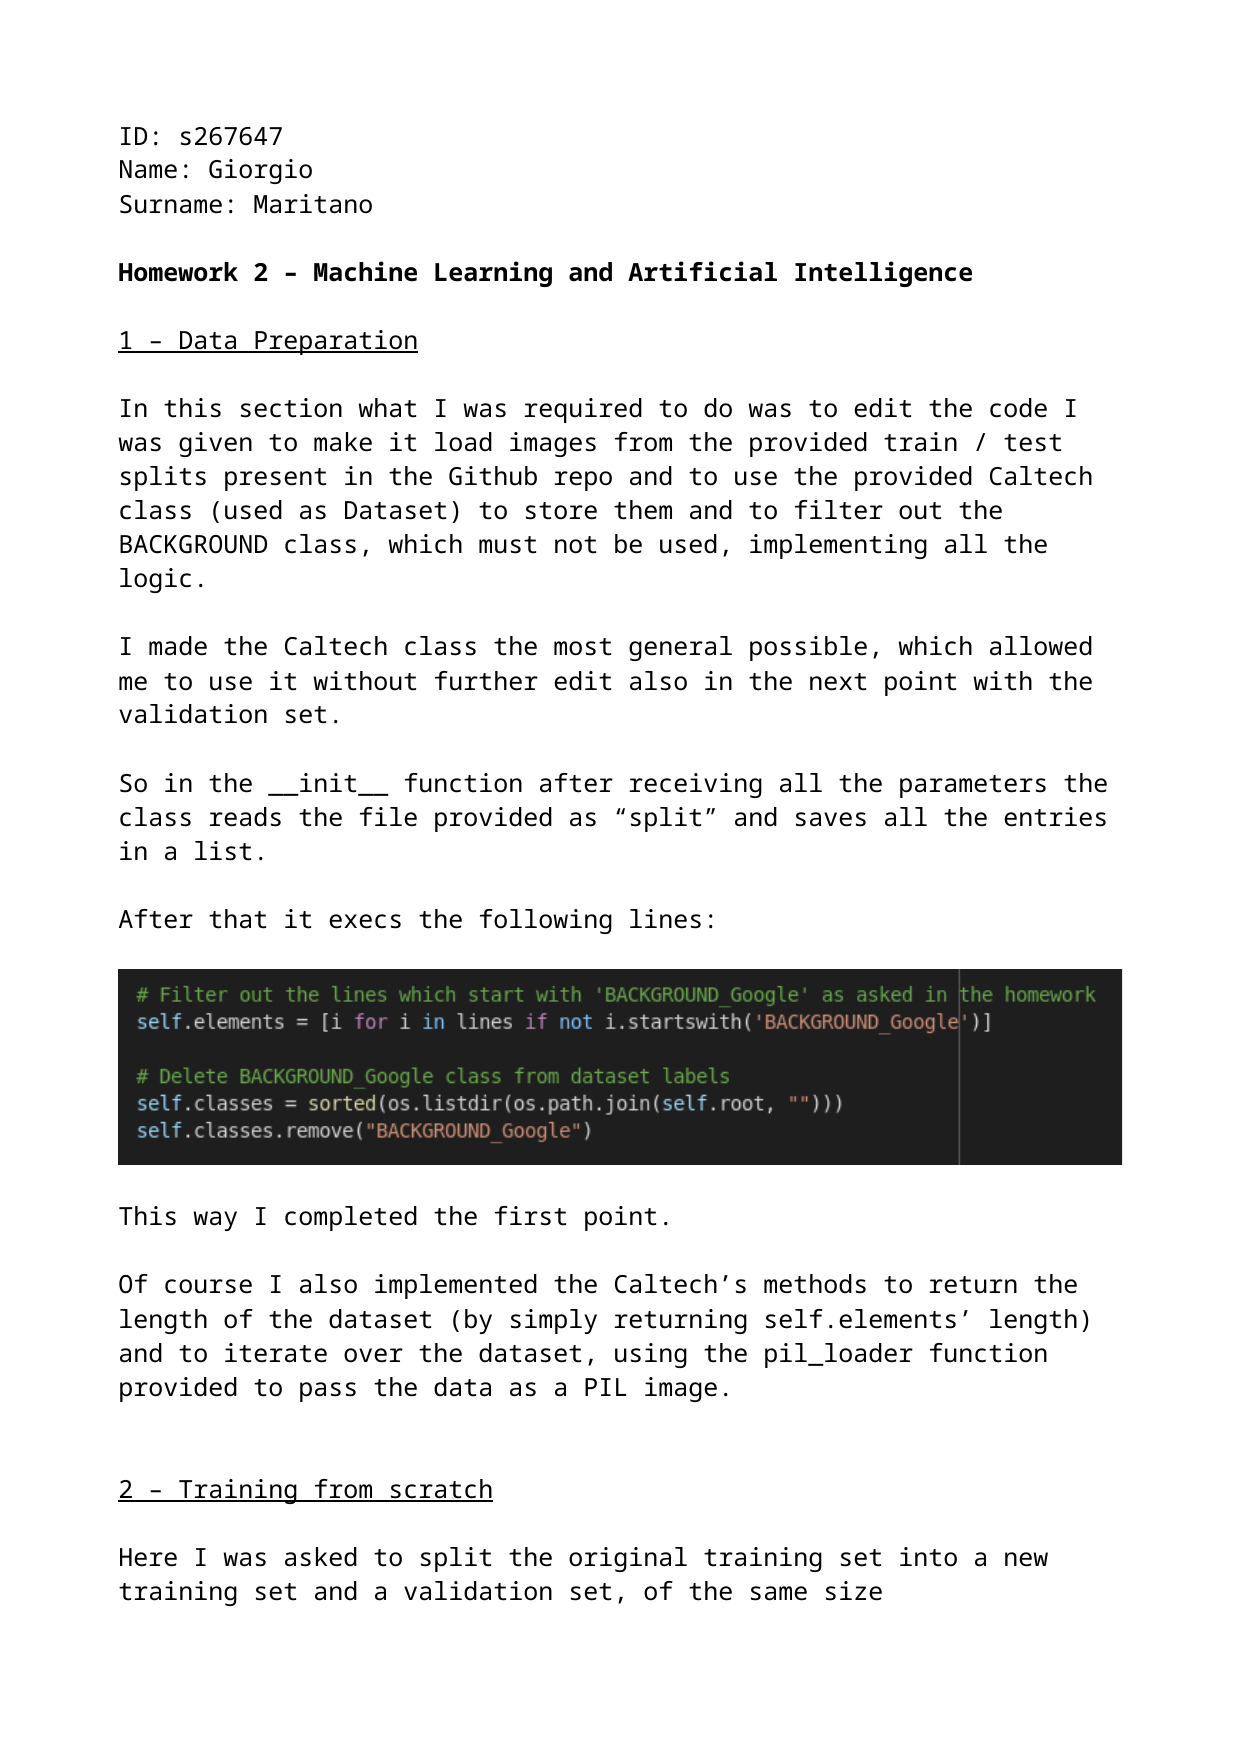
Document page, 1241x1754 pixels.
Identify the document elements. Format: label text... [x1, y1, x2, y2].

text 2 – Training from scratch [118, 1472, 1122, 1506]
text In this section what I was required to do was to edit the code I was given to make it load images from the provided train / test splits present in the Github repo and to use the provided Caltech class (used as Dataset) to store them and to filter out the BACKGROUND class, which must not be used, implementing all the logic. [118, 391, 1122, 595]
text This way I completed the first point. [118, 1199, 1122, 1233]
text 1 – Data Preparation [118, 322, 1122, 357]
text ID: s267647 [118, 118, 1122, 152]
text Surname: Maritano [118, 186, 1122, 220]
text I made the Caltech class the most general possible, which allowed me to use it without further edit also in the next point with the validation set. [118, 629, 1122, 731]
text After that it execs the following lines: [118, 902, 1122, 936]
text Name: Giorgio [118, 152, 1122, 186]
text Here I was asked to split the original training set into a new training set and a validation set, of the same size [118, 1540, 1122, 1608]
text So in the __init__ function after receiving all the parameters the class reads the file provided as “split” and saves all the entries in a list. [118, 765, 1122, 867]
picture [118, 969, 1123, 1165]
text Of course I also implemented the Caltech’s methods to return the length of the dataset (by simply returning self.elements’ length) and to iterate over the dataset, using the pil_loader function provided to pass the data as a PIL image. [118, 1267, 1122, 1403]
text Homework 2 – Machine Learning and Artificial Intelligence [118, 254, 1122, 288]
